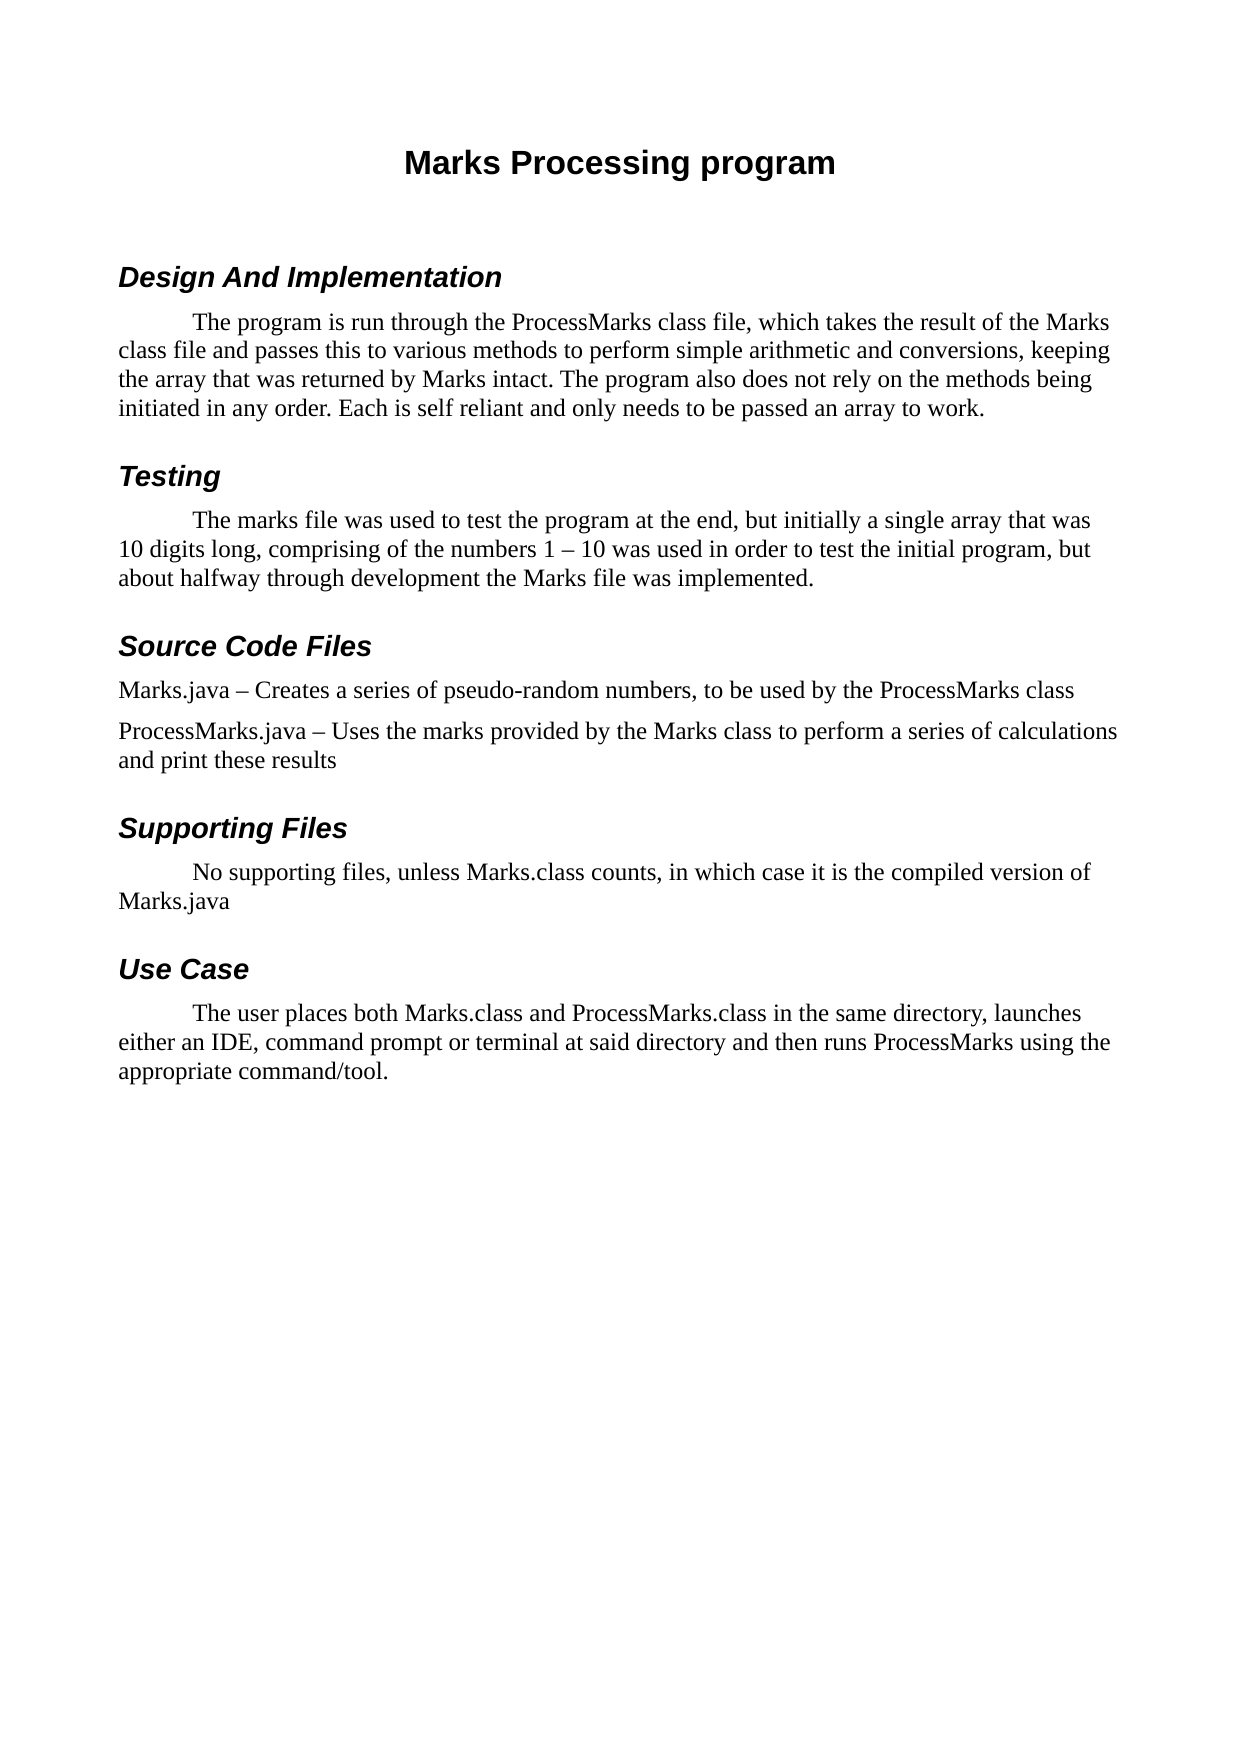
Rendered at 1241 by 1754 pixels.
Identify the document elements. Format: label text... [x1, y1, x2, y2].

text ProcessMarks.java – Uses the marks provided by the Marks class to perform a series of calculations and print these results [118, 716, 1122, 774]
text The marks file was used to test the program at the end, but initially a single array that was 10 digits long, comprising of the numbers 1 – 10 was used in order to test the initial program, but about halfway through development the Marks file was implemented. [118, 505, 1122, 591]
text Marks.java – Creates a series of pseudo-random numbers, to be used by the ProcessMarks class [118, 675, 1122, 704]
subtitle Source Code Files [118, 629, 1122, 662]
subtitle Supporting Files [118, 811, 1122, 845]
subtitle Marks Processing program [118, 143, 1122, 182]
subtitle Use Case [118, 952, 1122, 986]
subtitle Design And Implementation [118, 261, 1122, 294]
subtitle Testing [118, 459, 1122, 493]
text The program is run through the ProcessMarks class file, which takes the result of the Marks class file and passes this to various methods to perform simple arithmetic and conversions, keeping the array that was returned by Marks intact. The program also does not rely on the methods being initiated in any order. Each is self reliant and only needs to be passed an array to work. [118, 307, 1122, 422]
text The user places both Marks.class and ProcessMarks.class in the same directory, launches either an IDE, command prompt or terminal at said directory and then runs ProcessMarks using the appropriate command/tool. [118, 998, 1122, 1084]
text No supporting files, unless Marks.class counts, in which case it is the compiled version of Marks.java [118, 857, 1122, 915]
